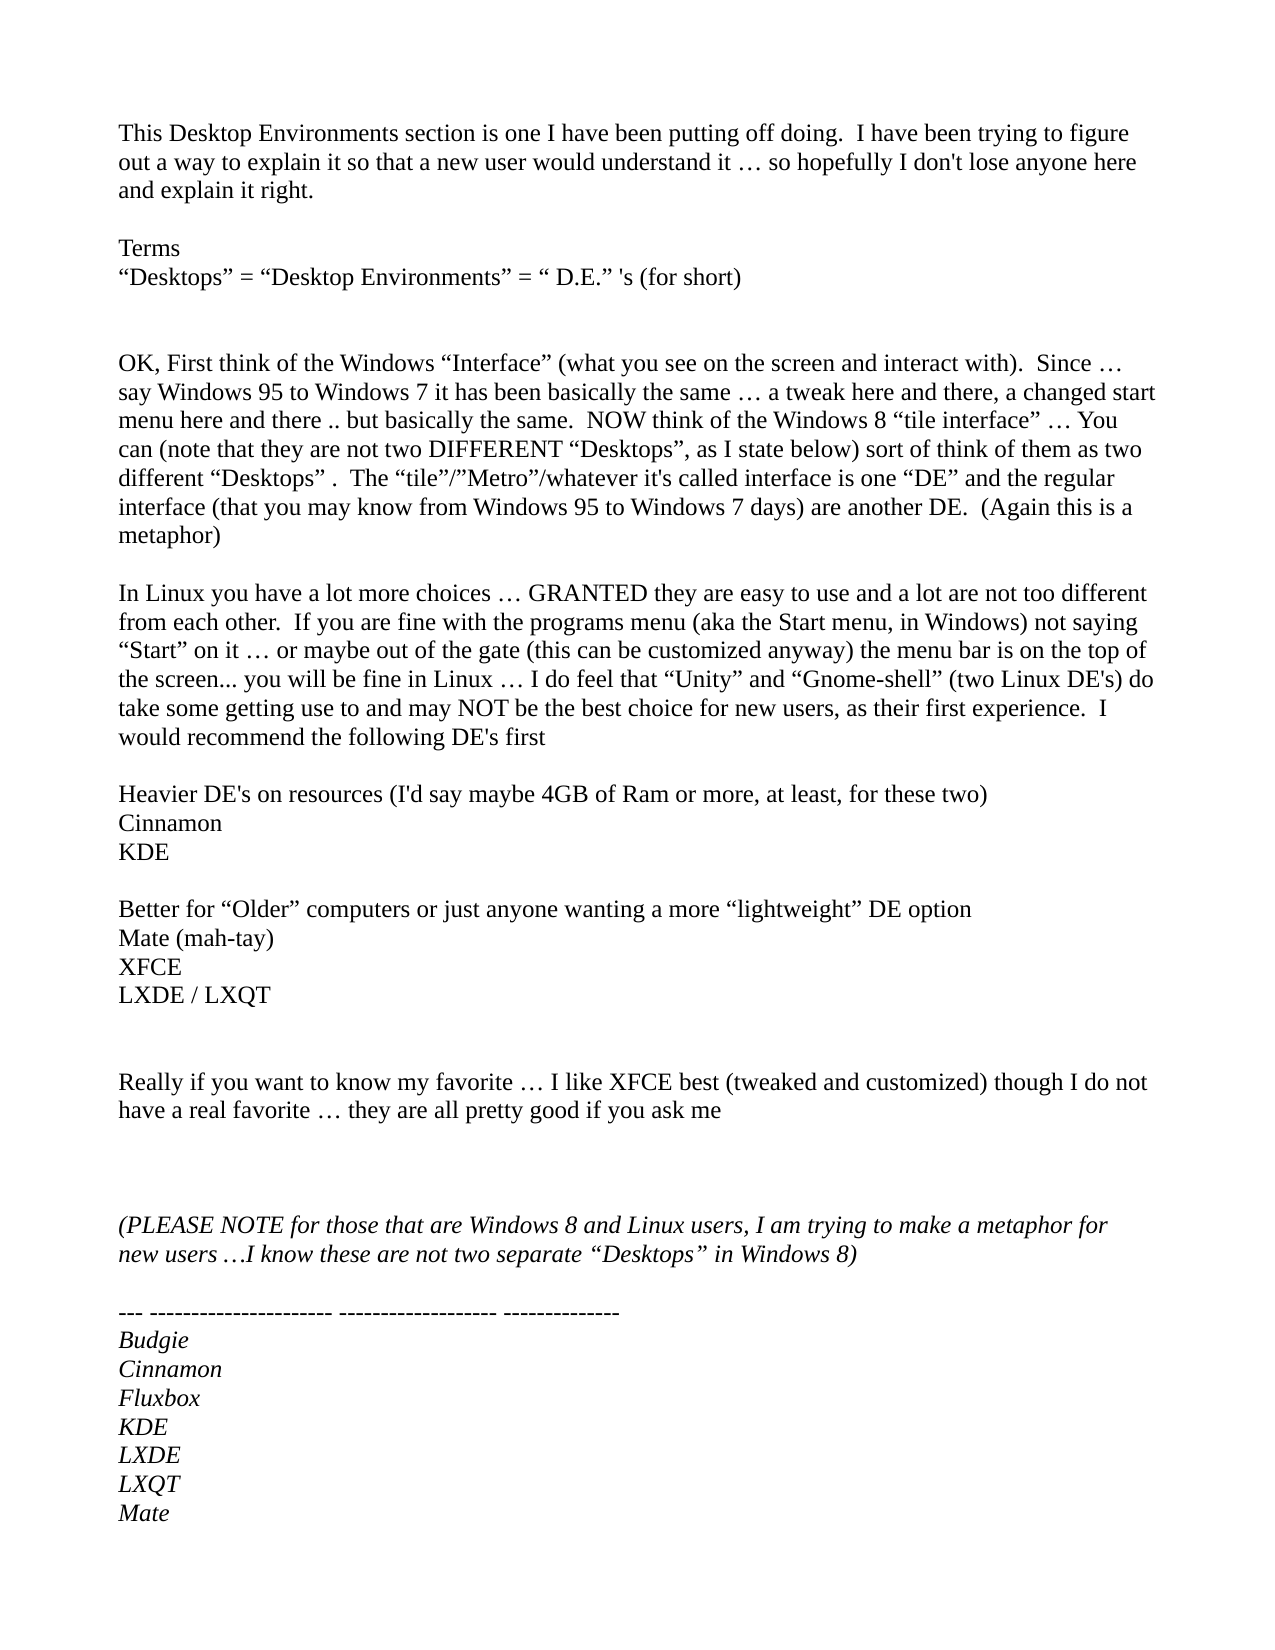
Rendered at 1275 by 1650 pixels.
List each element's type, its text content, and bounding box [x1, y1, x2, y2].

text OK, First think of the Windows “Interface” (what you see on the screen and interact with). Since … say Windows 95 to Windows 7 it has been basically the same … a tweak here and there, a changed start menu here and there .. but basically the same. NOW think of the Windows 8 “tile interface” … You can (note that they are not two DIFFERENT “Desktops”, as I state below) sort of think of them as two different “Desktops” . The “tile”/”Metro”/whatever it's called interface is one “DE” and the regular interface (that you may know from Windows 95 to Windows 7 days) are another DE. (Again this is a metaphor) [118, 348, 1157, 549]
text “Desktops” = “Desktop Environments” = “ D.E.” 's (for short) [118, 262, 1157, 291]
text KDE [118, 837, 1157, 866]
text Terms [118, 233, 1157, 262]
text Mate (mah-tay) [118, 923, 1157, 952]
text Heavier DE's on resources (I'd say maybe 4GB of Ram or more, at least, for these two) [118, 779, 1157, 808]
text Cinnamon [118, 808, 1157, 837]
text Budgie [118, 1326, 1157, 1354]
text LXDE [118, 1441, 1157, 1469]
text Really if you want to know my favorite … I like XFCE best (tweaked and customized) though I do not have a real favorite … they are all pretty good if you ask me [118, 1067, 1157, 1124]
text --- ---------------------- ------------------- -------------- [118, 1297, 1157, 1326]
text LXQT [118, 1469, 1157, 1498]
text (PLEASE NOTE for those that are Windows 8 and Linux users, I am trying to make a metaphor for new users …I know these are not two separate “Desktops” in Windows 8) [118, 1211, 1157, 1268]
text XFCE [118, 952, 1157, 981]
text Fluxbox [118, 1383, 1157, 1412]
text Mate [118, 1498, 1157, 1527]
text LXDE / LXQT [118, 981, 1157, 1009]
text In Linux you have a lot more choices … GRANTED they are easy to use and a lot are not too different from each other. If you are fine with the programs menu (aka the Start menu, in Windows) not saying “Start” on it … or maybe out of the gate (this can be customized anyway) the menu bar is on the top of the screen... you will be fine in Linux … I do feel that “Unity” and “Gnome-shell” (two Linux DE's) do take some getting use to and may NOT be the best choice for new users, as their first experience. I would recommend the following DE's first [118, 578, 1157, 751]
text Cinnamon [118, 1354, 1157, 1383]
text KDE [118, 1412, 1157, 1441]
text This Desktop Environments section is one I have been putting off doing. I have been trying to figure out a way to explain it so that a new user would understand it … so hopefully I don't lose anyone here and explain it right. [118, 118, 1157, 204]
text Better for “Older” computers or just anyone wanting a more “lightweight” DE option [118, 894, 1157, 923]
